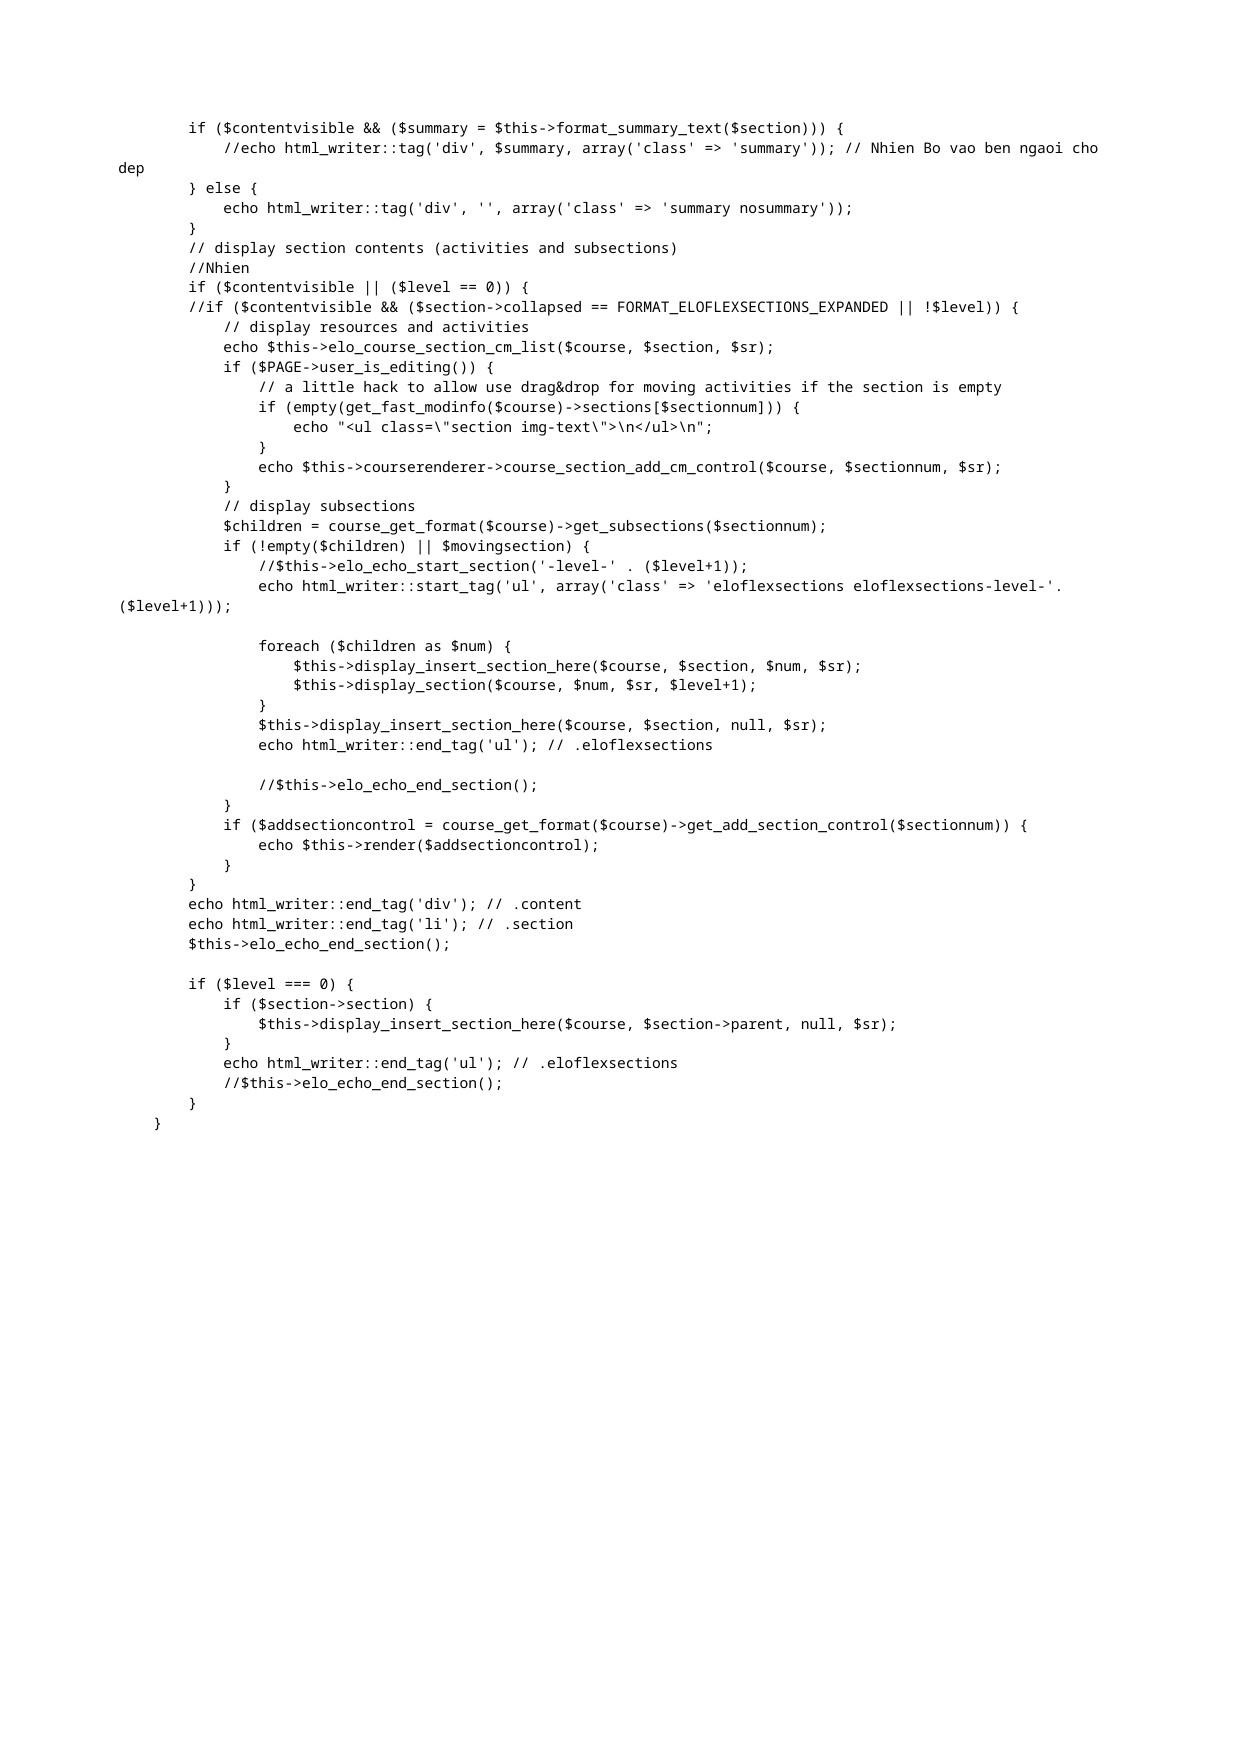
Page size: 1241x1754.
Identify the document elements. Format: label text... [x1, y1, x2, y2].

text echo html_writer::end_tag('ul'); // .eloflexsections [118, 735, 1122, 755]
text echo html_writer::start_tag('ul', array('class' => 'eloflexsections eloflexsections-level-'.($level+1))); [118, 576, 1122, 616]
text if ($level === 0) { [118, 974, 1122, 993]
text // display resources and activities [118, 317, 1122, 337]
text } [118, 854, 1122, 874]
text echo html_writer::tag('div', '', array('class' => 'summary nosummary')); [118, 198, 1122, 218]
text } [118, 476, 1122, 496]
text $this->display_insert_section_here($course, $section, null, $sr); [118, 715, 1122, 735]
text echo "<ul class=\"section img-text\">\n</ul>\n"; [118, 417, 1122, 436]
text $this->display_section($course, $num, $sr, $level+1); [118, 675, 1122, 695]
text $this->display_insert_section_here($course, $section, $num, $sr); [118, 655, 1122, 675]
text } [118, 874, 1122, 894]
text $children = course_get_format($course)->get_subsections($sectionnum); [118, 516, 1122, 536]
text } [118, 218, 1122, 237]
text echo $this->courserenderer->course_section_add_cm_control($course, $sectionnum, $sr); [118, 456, 1122, 476]
text //$this->elo_echo_end_section(); [118, 775, 1122, 794]
text echo html_writer::end_tag('li'); // .section [118, 914, 1122, 934]
text if (empty(get_fast_modinfo($course)->sections[$sectionnum])) { [118, 397, 1122, 417]
text if ($contentvisible && ($summary = $this->format_summary_text($section))) { [118, 118, 1122, 138]
text if ($contentvisible || ($level == 0)) { [118, 277, 1122, 297]
text } [118, 695, 1122, 715]
text foreach ($children as $num) { [118, 635, 1122, 655]
text // display subsections [118, 496, 1122, 516]
text $this->elo_echo_end_section(); [118, 934, 1122, 954]
text $this->display_insert_section_here($course, $section->parent, null, $sr); [118, 1013, 1122, 1033]
text echo $this->render($addsectioncontrol); [118, 834, 1122, 854]
text // a little hack to allow use drag&drop for moving activities if the section is empty [118, 377, 1122, 397]
text } [118, 436, 1122, 456]
text } [118, 1113, 1122, 1133]
text //$this->elo_echo_start_section('-level-' . ($level+1)); [118, 556, 1122, 576]
text //$this->elo_echo_end_section(); [118, 1073, 1122, 1093]
text echo $this->elo_course_section_cm_list($course, $section, $sr); [118, 337, 1122, 357]
text } else { [118, 178, 1122, 198]
text echo html_writer::end_tag('ul'); // .eloflexsections [118, 1053, 1122, 1073]
text } [118, 794, 1122, 814]
text } [118, 1093, 1122, 1113]
text //echo html_writer::tag('div', $summary, array('class' => 'summary')); // Nhien Bo vao ben ngaoi cho dep [118, 138, 1122, 178]
text //if ($contentvisible && ($section->collapsed == FORMAT_ELOFLEXSECTIONS_EXPANDED || !$level)) { [118, 297, 1122, 317]
text echo html_writer::end_tag('div'); // .content [118, 894, 1122, 914]
text // display section contents (activities and subsections) [118, 237, 1122, 257]
text //Nhien [118, 257, 1122, 277]
text if ($PAGE->user_is_editing()) { [118, 357, 1122, 377]
text } [118, 1033, 1122, 1053]
text if ($section->section) { [118, 993, 1122, 1013]
text if ($addsectioncontrol = course_get_format($course)->get_add_section_control($sectionnum)) { [118, 814, 1122, 834]
text if (!empty($children) || $movingsection) { [118, 536, 1122, 556]
